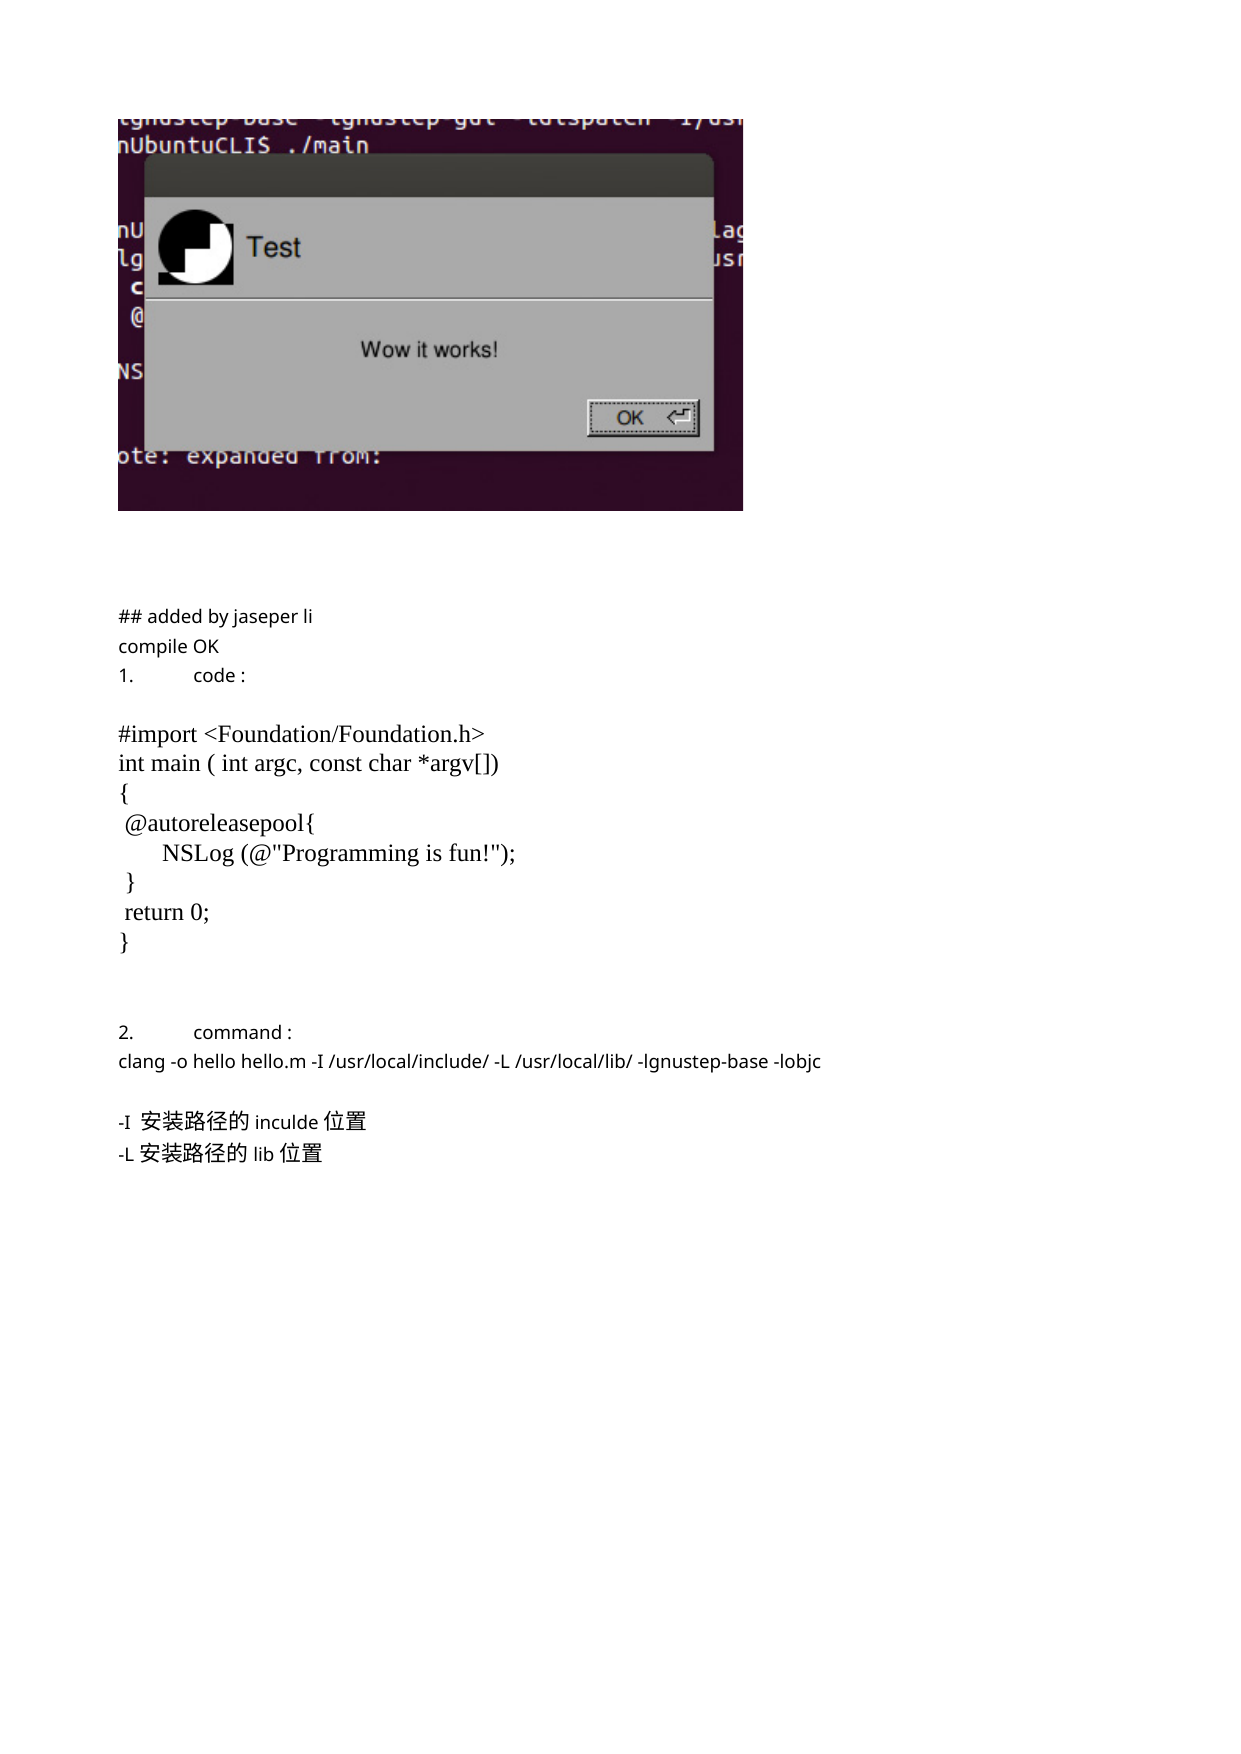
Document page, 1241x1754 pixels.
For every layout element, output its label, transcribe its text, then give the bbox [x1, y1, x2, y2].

list clang -o hello hello.m -I /usr/local/include/ -L /usr/local/lib/ -lgnustep-base -lobjc [118, 1044, 1122, 1074]
text NSLog (@"Programming is fun!"); [118, 837, 1122, 866]
text -I 安装路径的 inculde 位置 [118, 1104, 1122, 1136]
text } [118, 866, 1122, 896]
text int main ( int argc, const char *argv[]) [118, 748, 1122, 777]
text @autoreleasepool{ [118, 807, 1122, 837]
text } [118, 926, 1122, 955]
picture [118, 119, 744, 511]
list command : [118, 1015, 1122, 1044]
text ## added by jaseper li [118, 599, 1122, 629]
text #import <Foundation/Foundation.h> [118, 718, 1122, 748]
list code : [118, 658, 1122, 688]
text return 0; [118, 896, 1122, 926]
text compile OK [118, 629, 1122, 658]
text -L 安装路径的 lib 位置 [118, 1136, 1122, 1167]
text { [118, 777, 1122, 807]
